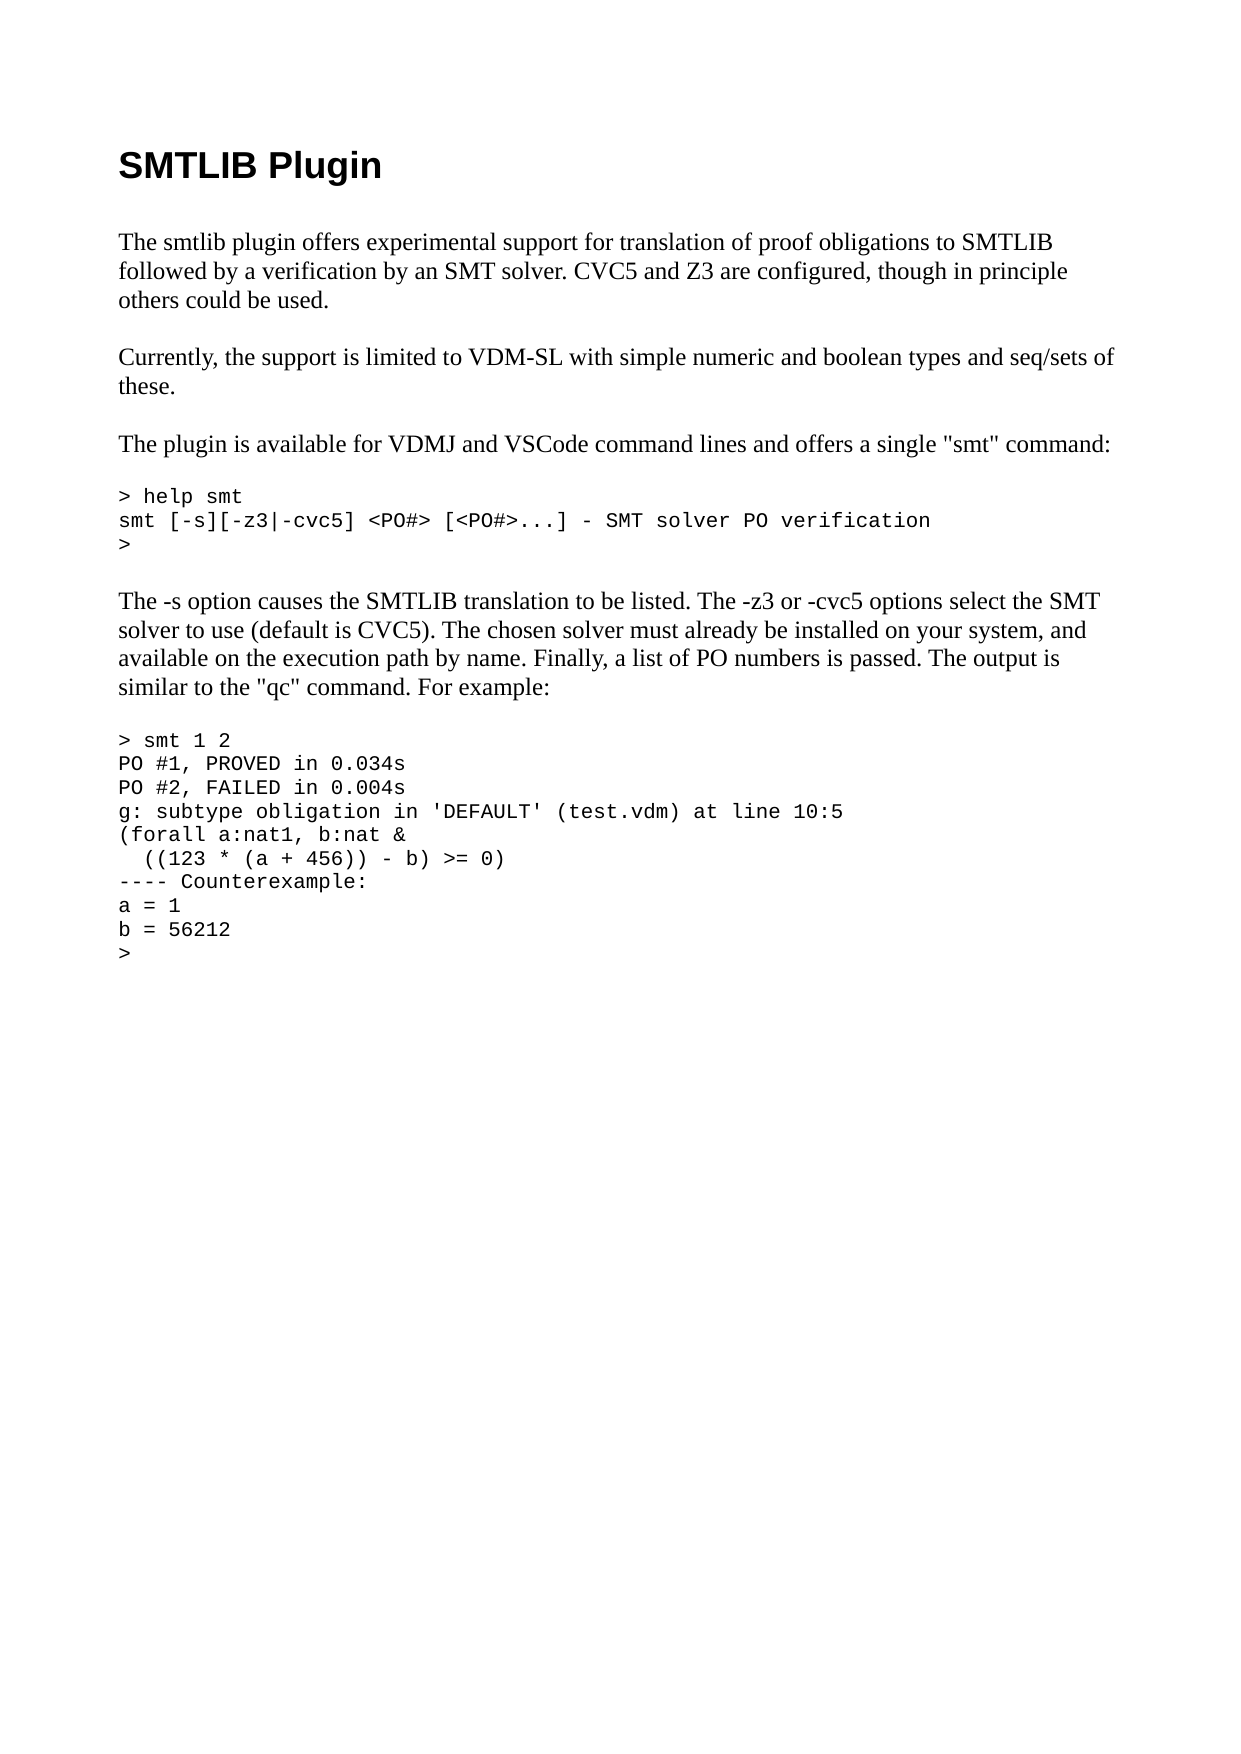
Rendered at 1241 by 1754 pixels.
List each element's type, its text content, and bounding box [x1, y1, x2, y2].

text ---- Counterexample: [118, 872, 1122, 895]
text PO #2, FAILED in 0.004s [118, 777, 1122, 801]
text > [118, 533, 1122, 557]
text a = 1 [118, 895, 1122, 919]
text The plugin is available for VDMJ and VSCode command lines and offers a single "smt" command: [118, 429, 1122, 457]
text Currently, the support is limited to VDM-SL with simple numeric and boolean types and seq/sets of these. [118, 342, 1122, 400]
text The smtlib plugin offers experimental support for translation of proof obligations to SMTLIB followed by a verification by an SMT solver. CVC5 and Z3 are configured, though in principle others could be used. [118, 227, 1122, 314]
text > [118, 942, 1122, 966]
text > help smt [118, 486, 1122, 510]
text (forall a:nat1, b:nat & [118, 824, 1122, 848]
text The -s option causes the SMTLIB translation to be listed. The -z3 or -cvc5 options select the SMT solver to use (default is CVC5). The chosen solver must already be installed on your system, and available on the execution path by name. Finally, a list of PO numbers is passed. The output is similar to the "qc" command. For example: [118, 586, 1122, 701]
text b = 56212 [118, 919, 1122, 942]
text smt [-s][-z3|-cvc5] <PO#> [<PO#>...] - SMT solver PO verification [118, 510, 1122, 533]
text g: subtype obligation in 'DEFAULT' (test.vdm) at line 10:5 [118, 801, 1122, 824]
text PO #1, PROVED in 0.034s [118, 753, 1122, 777]
subtitle SMTLIB Plugin [118, 143, 1122, 186]
text ((123 * (a + 456)) - b) >= 0) [118, 848, 1122, 872]
text > smt 1 2 [118, 730, 1122, 753]
